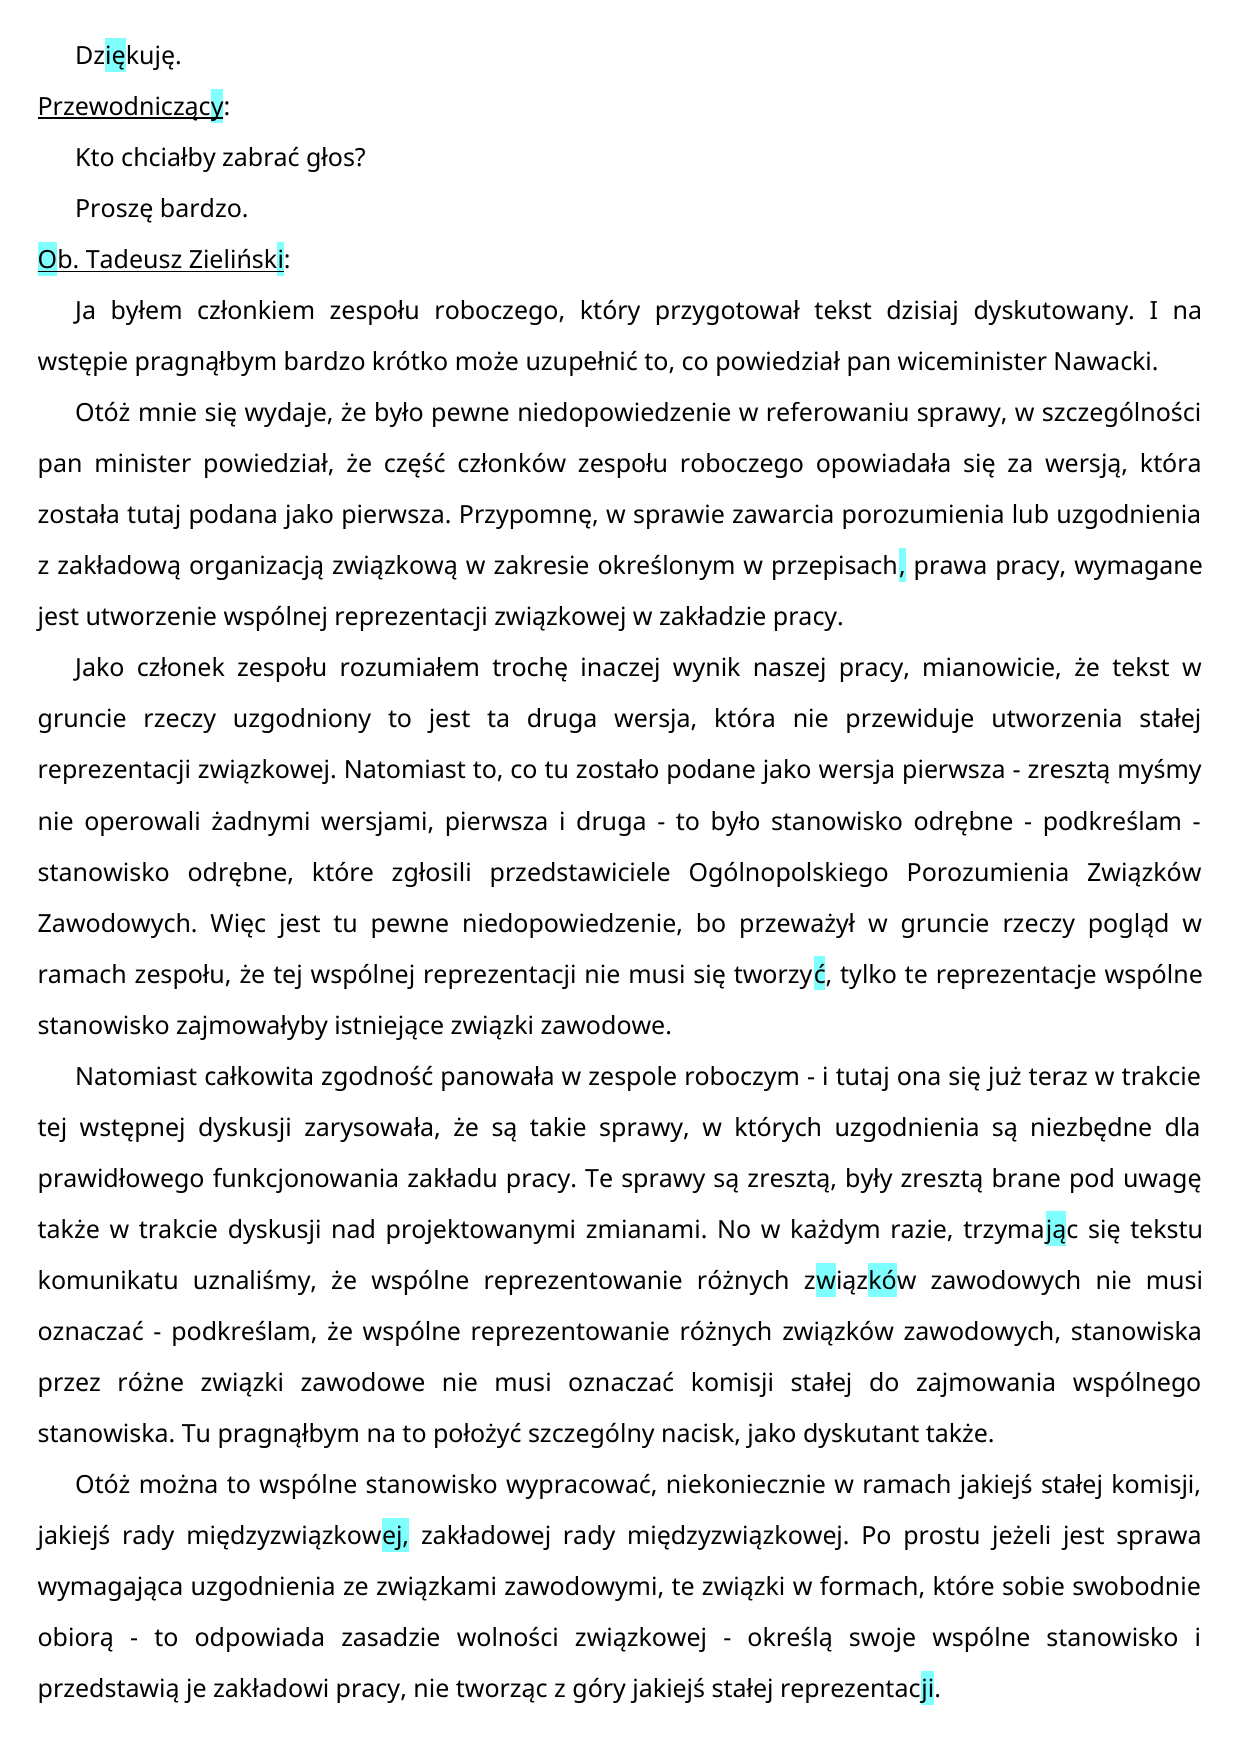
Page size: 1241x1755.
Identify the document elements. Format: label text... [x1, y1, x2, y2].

text Proszę bardzo. [37, 191, 1203, 225]
text Przewodniczący: [37, 88, 1203, 123]
text Kto chciałby zabrać głos? [37, 139, 1203, 174]
text Natomiast całkowita zgodność panowała w zespole roboczym - i tutaj ona się już teraz w trakcie tej wstępnej dyskusji zarysowała, że są takie sprawy, w których uzgodnienia są niezbędne dla prawidłowego funkcjonowania zakładu pracy. Te sprawy są zresztą, były zresztą brane pod uwagę także w trakcie dyskusji nad projektowanymi zmianami. No w każdym razie, trzymając się tekstu komunikatu uznaliśmy, że wspólne reprezentowanie różnych związków zawodowych nie musi oznaczać - podkreślam, że wspólne reprezentowanie różnych związków zawodowych, stanowiska przez różne związki zawodowe nie musi oznaczać komisji stałej do zajmowania wspólnego stanowiska. Tu pragnąłbym na to położyć szczególny nacisk, jako dyskutant także. [37, 1058, 1203, 1450]
text Otóż można to wspólne stanowisko wypracować, niekoniecznie w ramach jakiejś stałej komisji, jakiejś rady międzyzwiązkowej, zakładowej rady międzyzwiązkowej. Po prostu jeżeli jest sprawa wymagająca uzgodnienia ze związkami zawodowymi, te związki w formach, które sobie swobodnie obiorą - to odpowiada zasadzie wolności związkowej - określą swoje wspólne stanowisko i przedstawią je zakładowi pracy, nie tworząc z góry jakiejś stałej reprezentacji. [37, 1467, 1203, 1705]
text Jako członek zespołu rozumiałem trochę inaczej wynik naszej pracy, mianowicie, że tekst w gruncie rzeczy uzgodniony to jest ta druga wersja, która nie przewiduje utworzenia stałej reprezentacji związkowej. Natomiast to, co tu zostało podane jako wersja pierwsza - zresztą myśmy nie operowali żadnymi wersjami, pierwsza i druga - to było stanowisko odrębne - podkreślam - stanowisko odrębne, które zgłosili przedstawiciele Ogólnopolskiego Porozumienia Związków Zawodowych. Więc jest tu pewne niedopowiedzenie, bo przeważył w gruncie rzeczy pogląd w ramach zespołu, że tej wspólnej reprezentacji nie musi się tworzyć, tylko te reprezentacje wspólne stanowisko zajmowałyby istniejące związki zawodowe. [37, 650, 1203, 1041]
text Dziękuję. [37, 37, 1203, 72]
text Otóż mnie się wydaje, że było pewne niedopowiedzenie w referowaniu sprawy, w szczególności pan minister powiedział, że część członków zespołu roboczego opowiadała się za wersją, która została tutaj podana jako pierwsza. Przypomnę, w sprawie zawarcia porozumienia lub uzgodnienia z zakładową organizacją związkową w zakresie określonym w przepisach, prawa pracy, wymagane jest utworzenie wspólnej reprezentacji związkowej w zakładzie pracy. [37, 395, 1203, 633]
text Ob. Tadeusz Zieliński: [37, 242, 1203, 276]
text Ja byłem członkiem zespołu roboczego, który przygotował tekst dzisiaj dyskutowany. I na wstępie pragnąłbym bardzo krótko może uzupełnić to, co powiedział pan wiceminister Nawacki. [37, 293, 1203, 378]
